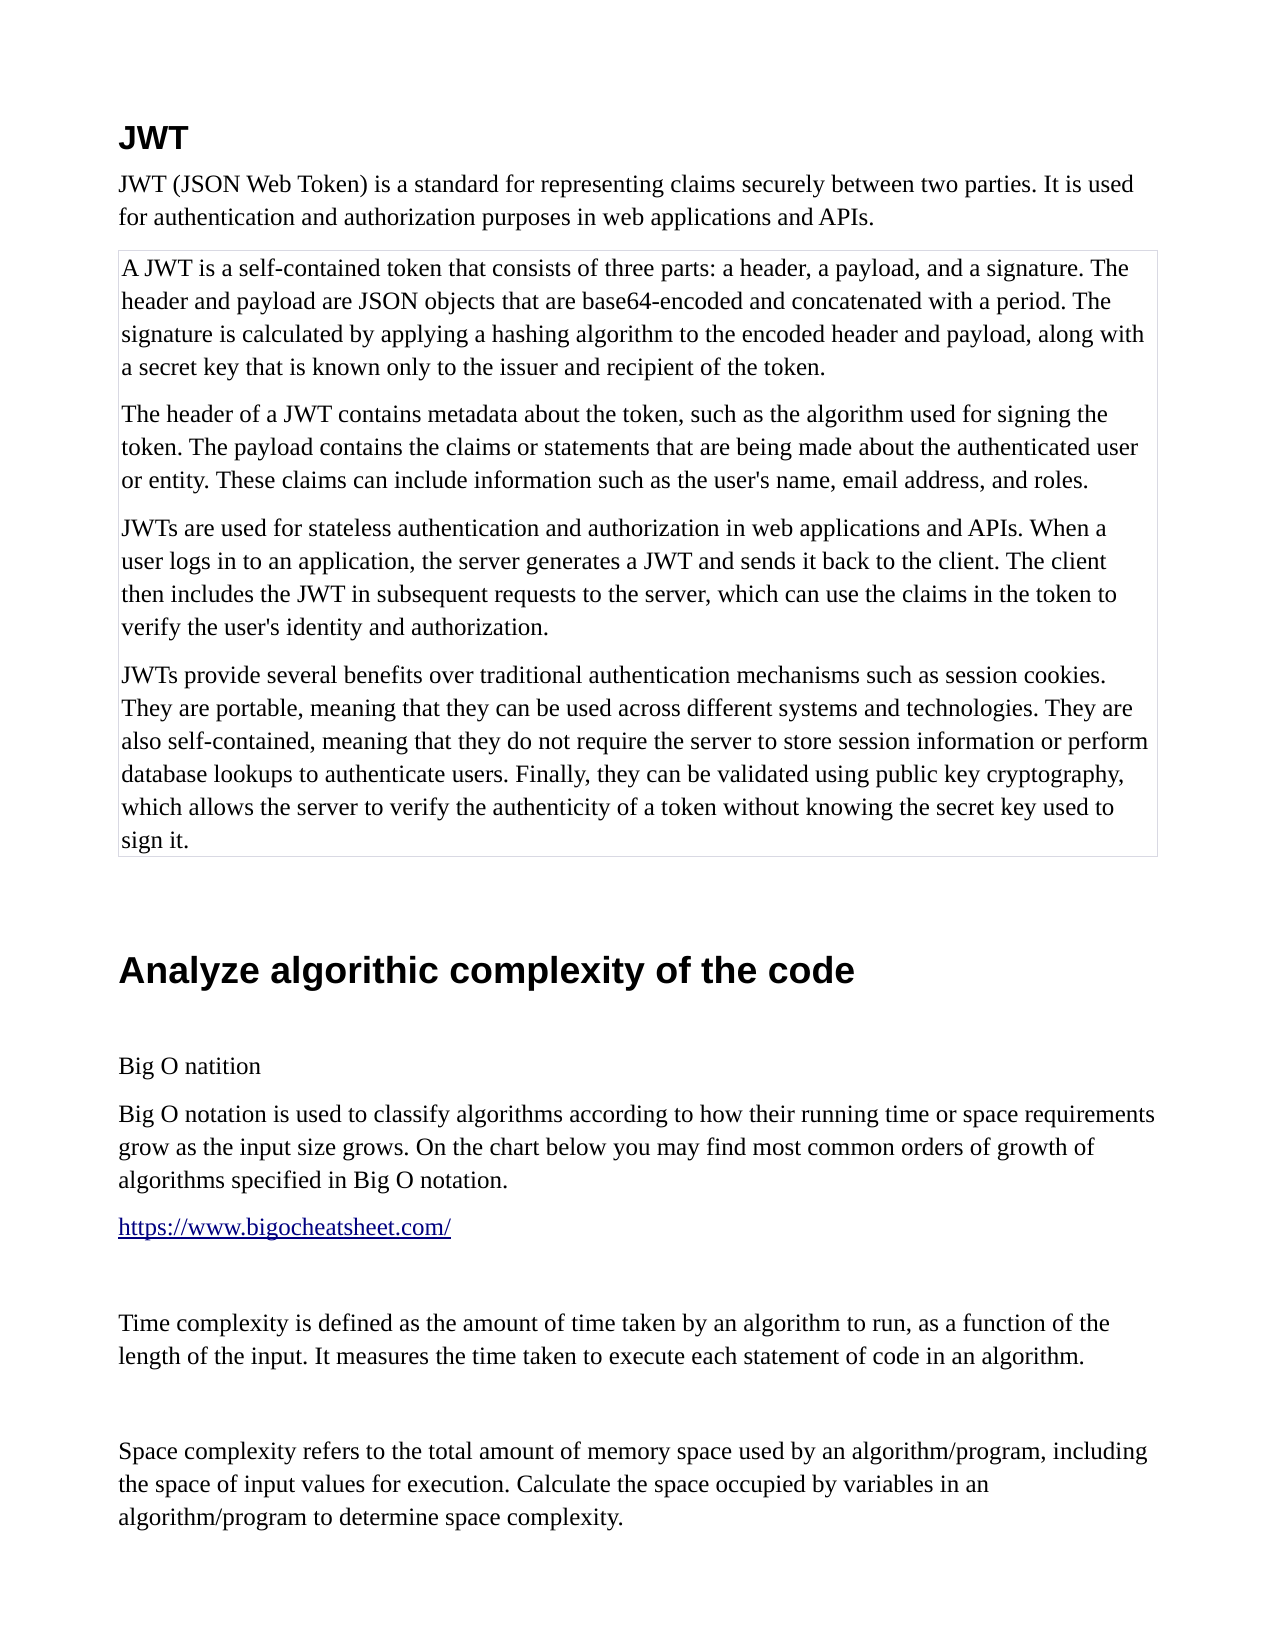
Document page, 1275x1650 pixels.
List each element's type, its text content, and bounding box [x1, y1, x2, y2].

text JWT (JSON Web Token) is a standard for representing claims securely between two parties. It is used for authentication and authorization purposes in web applications and APIs. [118, 169, 1157, 231]
subtitle JWT [118, 118, 1157, 157]
text Big O notation is used to classify algorithms according to how their running time or space requirements grow as the input size grows. On the chart below you may find most common orders of growth of algorithms specified in Big O notation. [118, 1099, 1157, 1194]
subtitle Analyze algorithic complexity of the code [118, 948, 1157, 991]
text A JWT is a self-contained token that consists of three parts: a header, a payload, and a signature. The header and payload are JSON objects that are base64-encoded and concatenated with a period. The signature is calculated by applying a hashing algorithm to the encoded header and payload, along with a secret key that is known only to the issuer and recipient of the token. [119, 251, 1157, 381]
text JWTs provide several benefits over traditional authentication mechanisms such as session cookies. They are portable, meaning that they can be used across different systems and technologies. They are also self-contained, meaning that they do not require the server to store session information or perform database lookups to authenticate users. Finally, they can be validated using public key cryptography, which allows the server to verify the authenticity of a token without knowing the secret key used to sign it. [119, 657, 1157, 856]
text Time complexity is defined as the amount of time taken by an algorithm to run, as a function of the length of the input. It measures the time taken to execute each statement of code in an algorithm. [118, 1308, 1157, 1369]
text Big O natition [118, 1051, 1157, 1080]
text JWTs are used for stateless authentication and authorization in web applications and APIs. When a user logs in to an application, the server generates a JWT and sends it back to the client. The client then includes the JWT in subsequent requests to the server, which can use the claims in the token to verify the user's identity and authorization. [119, 510, 1157, 641]
text Space complexity refers to the total amount of memory space used by an algorithm/program, including the space of input values for execution. Calculate the space occupied by variables in an algorithm/program to determine space complexity. [118, 1436, 1157, 1531]
text The header of a JWT contains metadata about the token, such as the algorithm used for signing the token. The payload contains the claims or statements that are being made about the authenticated user or entity. These claims can include information such as the user's name, email address, and roles. [119, 396, 1157, 494]
text https://www.bigocheatsheet.com/ [118, 1212, 1157, 1241]
